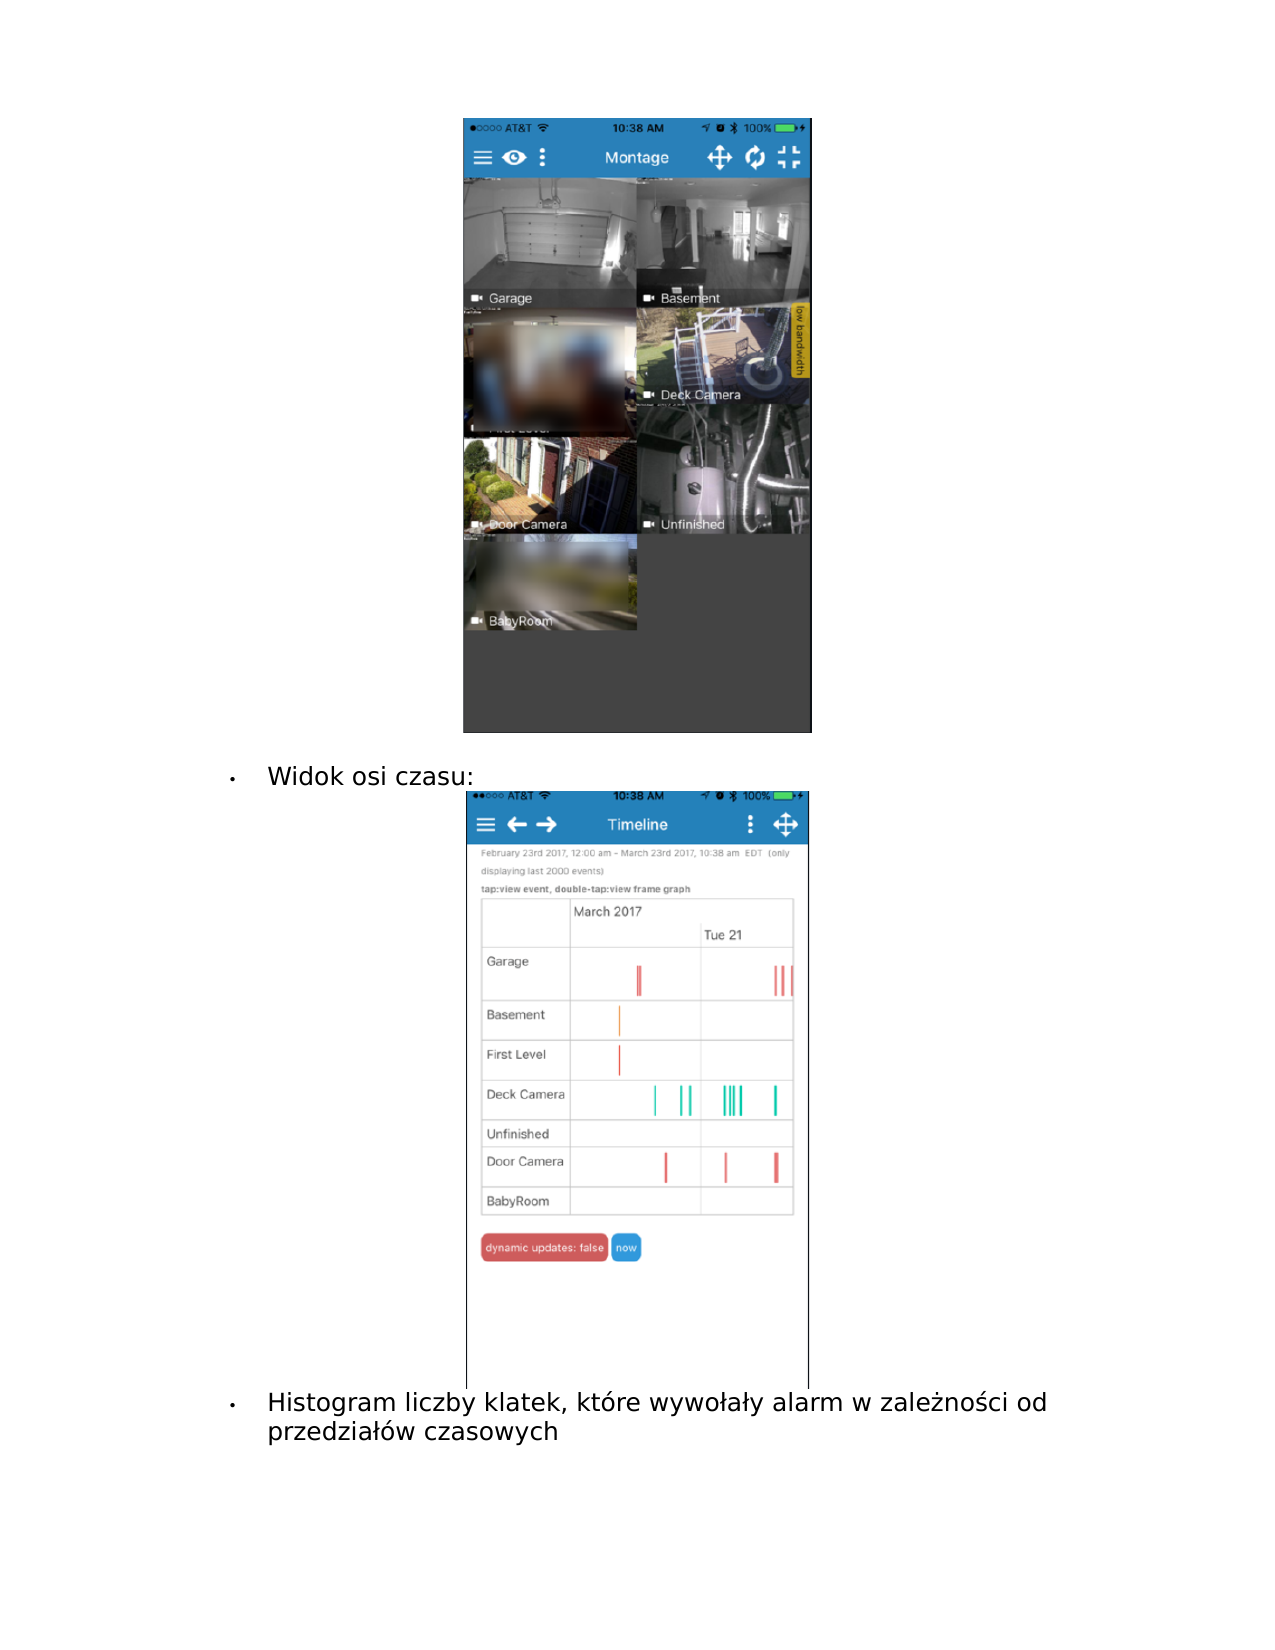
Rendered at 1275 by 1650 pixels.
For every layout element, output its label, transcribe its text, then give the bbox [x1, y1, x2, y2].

list Histogram liczby klatek, które wywołały alarm w zależności od przedziałów czasowych [229, 836, 1157, 1447]
list Widok osi czasu: [229, 762, 1157, 791]
picture [466, 791, 810, 1389]
picture [463, 118, 812, 733]
